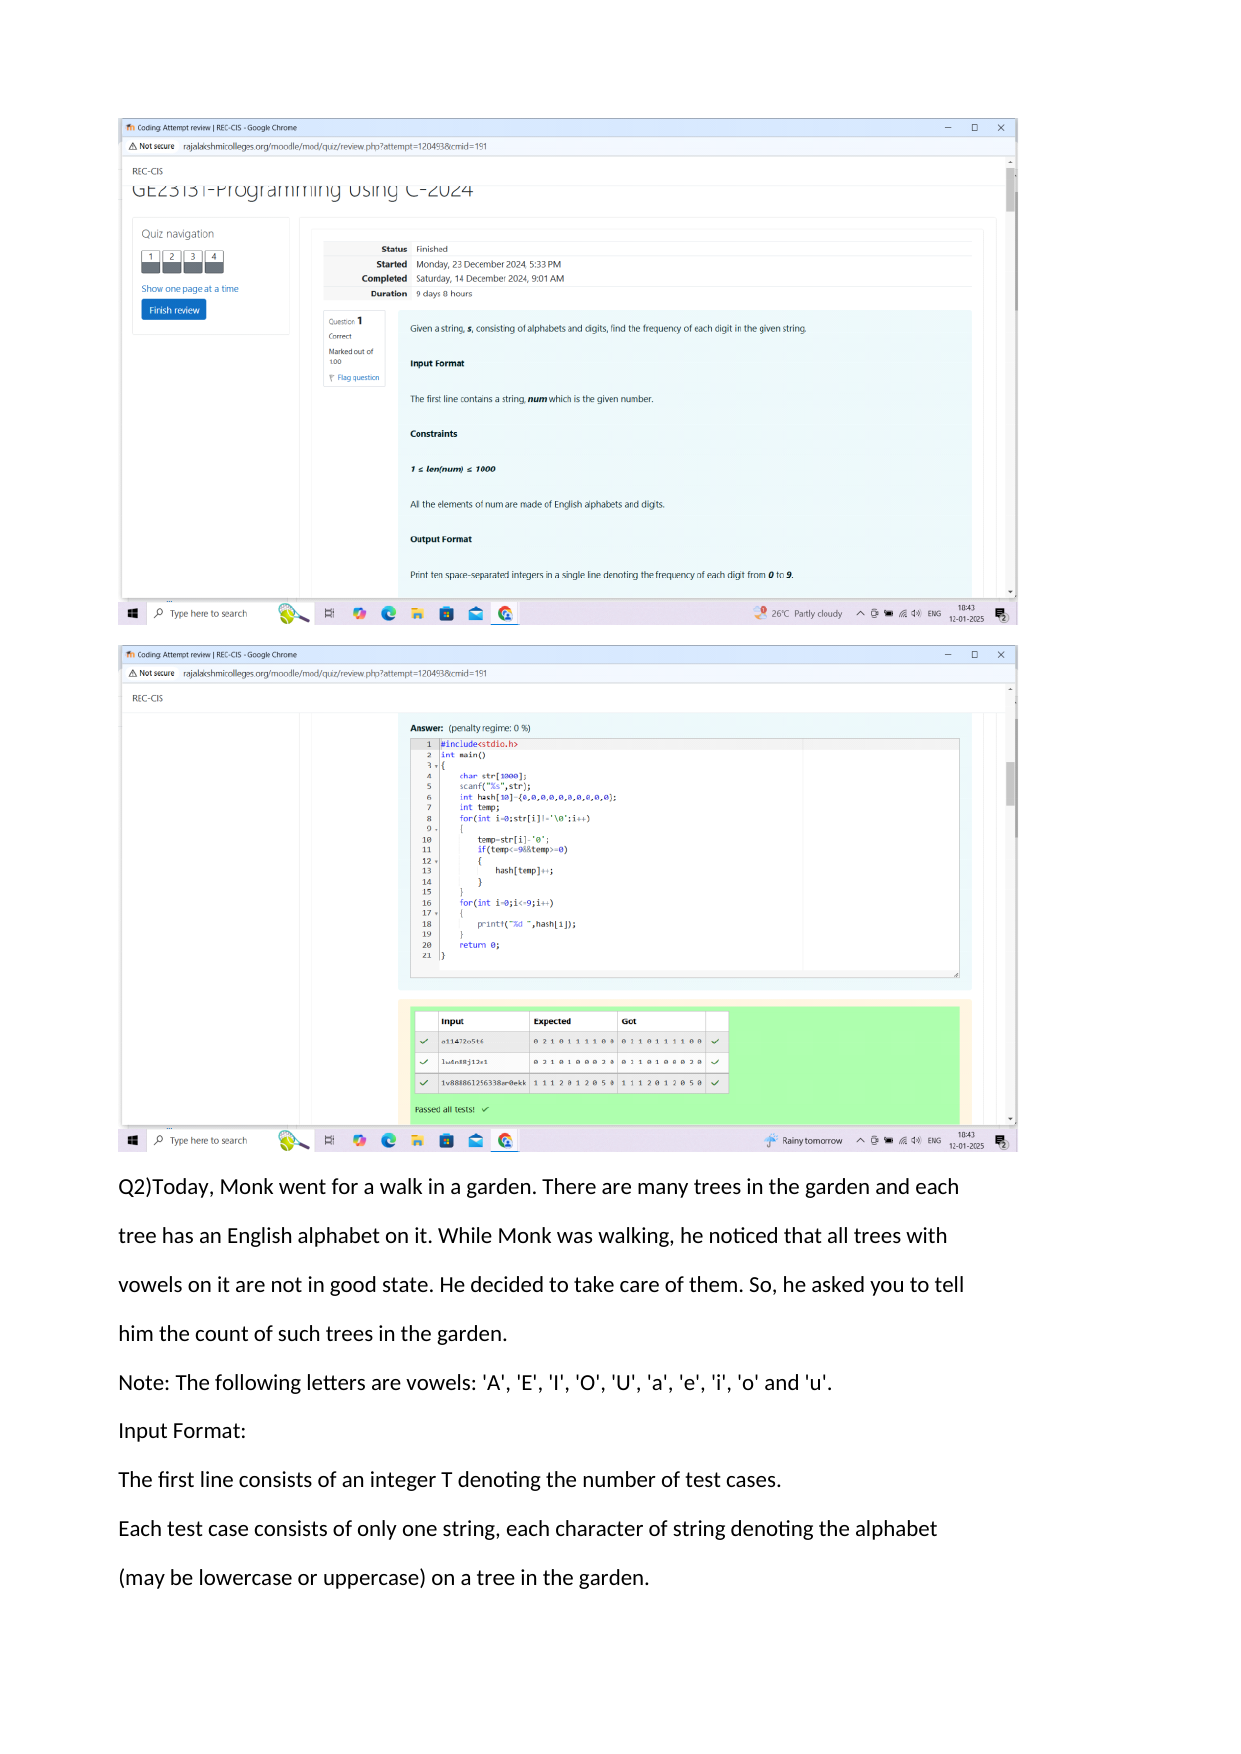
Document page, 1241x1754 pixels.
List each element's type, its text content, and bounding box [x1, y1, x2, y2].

text (may be lowercase or uppercase) on a tree in the garden. [118, 1563, 1122, 1591]
text Input Format: [118, 1417, 1122, 1444]
text vowels on it are not in good state. He decided to take care of them. So, he asked you to tell [118, 1270, 1122, 1298]
text Note: The following letters are vowels: 'A', 'E', 'I', 'O', 'U', 'a', 'e', 'i', 'o' and 'u'. [118, 1368, 1122, 1396]
text Each test case consists of only one string, each character of string denoting the alphabet [118, 1514, 1122, 1542]
text tree has an English alphabet on it. While Monk was walking, he noticed that all trees with [118, 1221, 1122, 1249]
text him the count of such trees in the garden. [118, 1319, 1122, 1347]
text The first line consists of an integer T denoting the number of test cases. [118, 1465, 1122, 1493]
text Q2)Today, Monk went for a walk in a garden. There are many trees in the garden and each [118, 1172, 1122, 1200]
